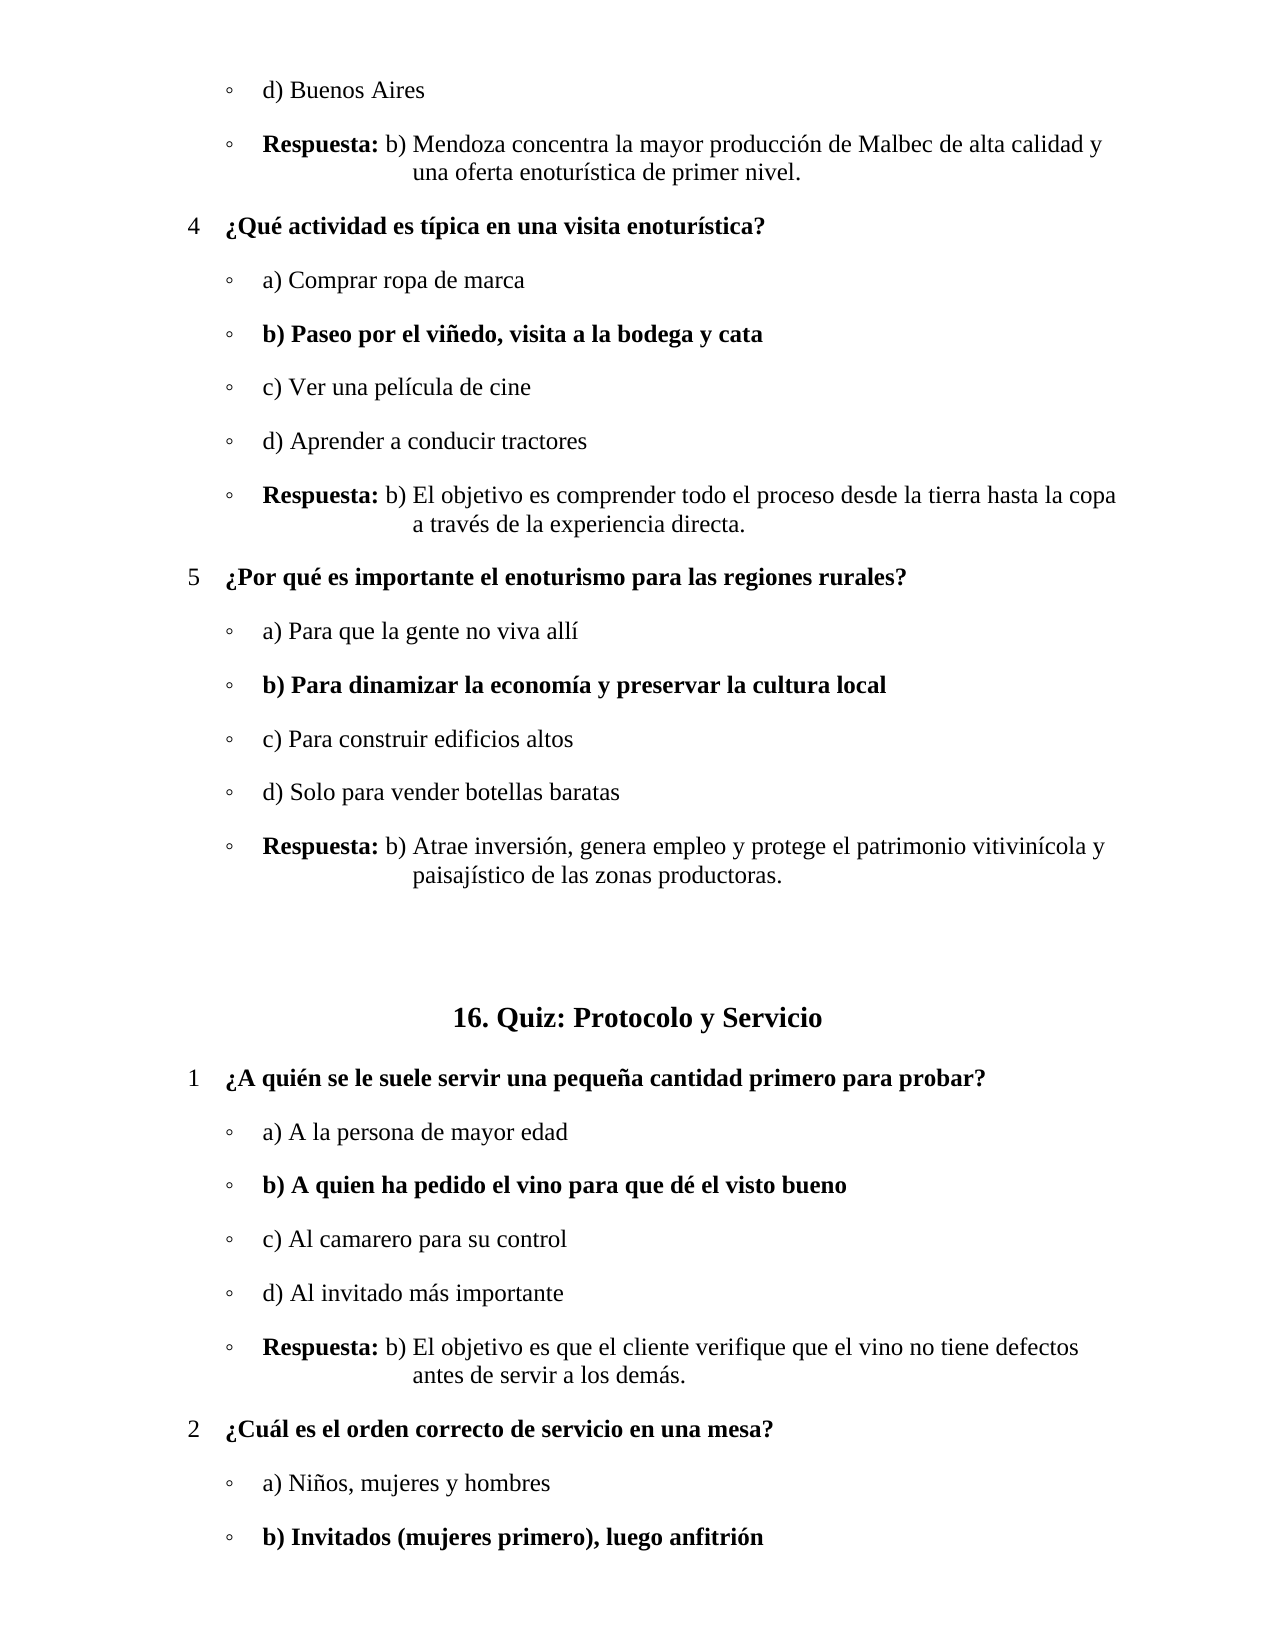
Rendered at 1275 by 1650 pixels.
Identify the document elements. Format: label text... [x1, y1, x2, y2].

list ¿Por qué es importante el enoturismo para las regiones rurales? [187, 562, 1125, 591]
list ¿Qué actividad es típica en una visita enoturística? [187, 211, 1125, 240]
list c) Ver una película de cine [225, 372, 1125, 401]
list b) Para dinamizar la economía y preservar la cultura local [225, 670, 1125, 699]
list d) Solo para vender botellas baratas [225, 777, 1125, 806]
list ¿Cuál es el orden correcto de servicio en una mesa? [187, 1414, 1125, 1443]
list d) Al invitado más importante [225, 1278, 1125, 1307]
list ¿A quién se le suele servir una pequeña cantidad primero para probar? [187, 1063, 1125, 1092]
list a) Niños, mujeres y hombres [225, 1468, 1125, 1497]
list Respuesta: b) El objetivo es comprender todo el proceso desde la tierra hasta la copa a través de la experiencia directa. [225, 480, 1125, 537]
list Respuesta: b) Atrae inversión, genera empleo y protege el patrimonio vitivinícola y paisajístico de las zonas productoras. [225, 831, 1125, 889]
list b) A quien ha pedido el vino para que dé el visto bueno [225, 1170, 1125, 1199]
list a) Comprar ropa de marca [225, 265, 1125, 294]
list d) Buenos Aires [225, 75, 1125, 104]
text 16. Quiz: Protocolo y Servicio [150, 1000, 1125, 1033]
list Respuesta: b) Mendoza concentra la mayor producción de Malbec de alta calidad y una oferta enoturística de primer nivel. [225, 129, 1125, 186]
list Respuesta: b) El objetivo es que el cliente verifique que el vino no tiene defectos antes de servir a los demás. [225, 1332, 1125, 1389]
list c) Al camarero para su control [225, 1224, 1125, 1253]
list a) Para que la gente no viva allí [225, 616, 1125, 645]
list b) Paseo por el viñedo, visita a la bodega y cata [225, 319, 1125, 347]
list a) A la persona de mayor edad [225, 1117, 1125, 1145]
list b) Invitados (mujeres primero), luego anfitrión [225, 1522, 1125, 1550]
list c) Para construir edificios altos [225, 724, 1125, 752]
list d) Aprender a conducir tractores [225, 426, 1125, 455]
